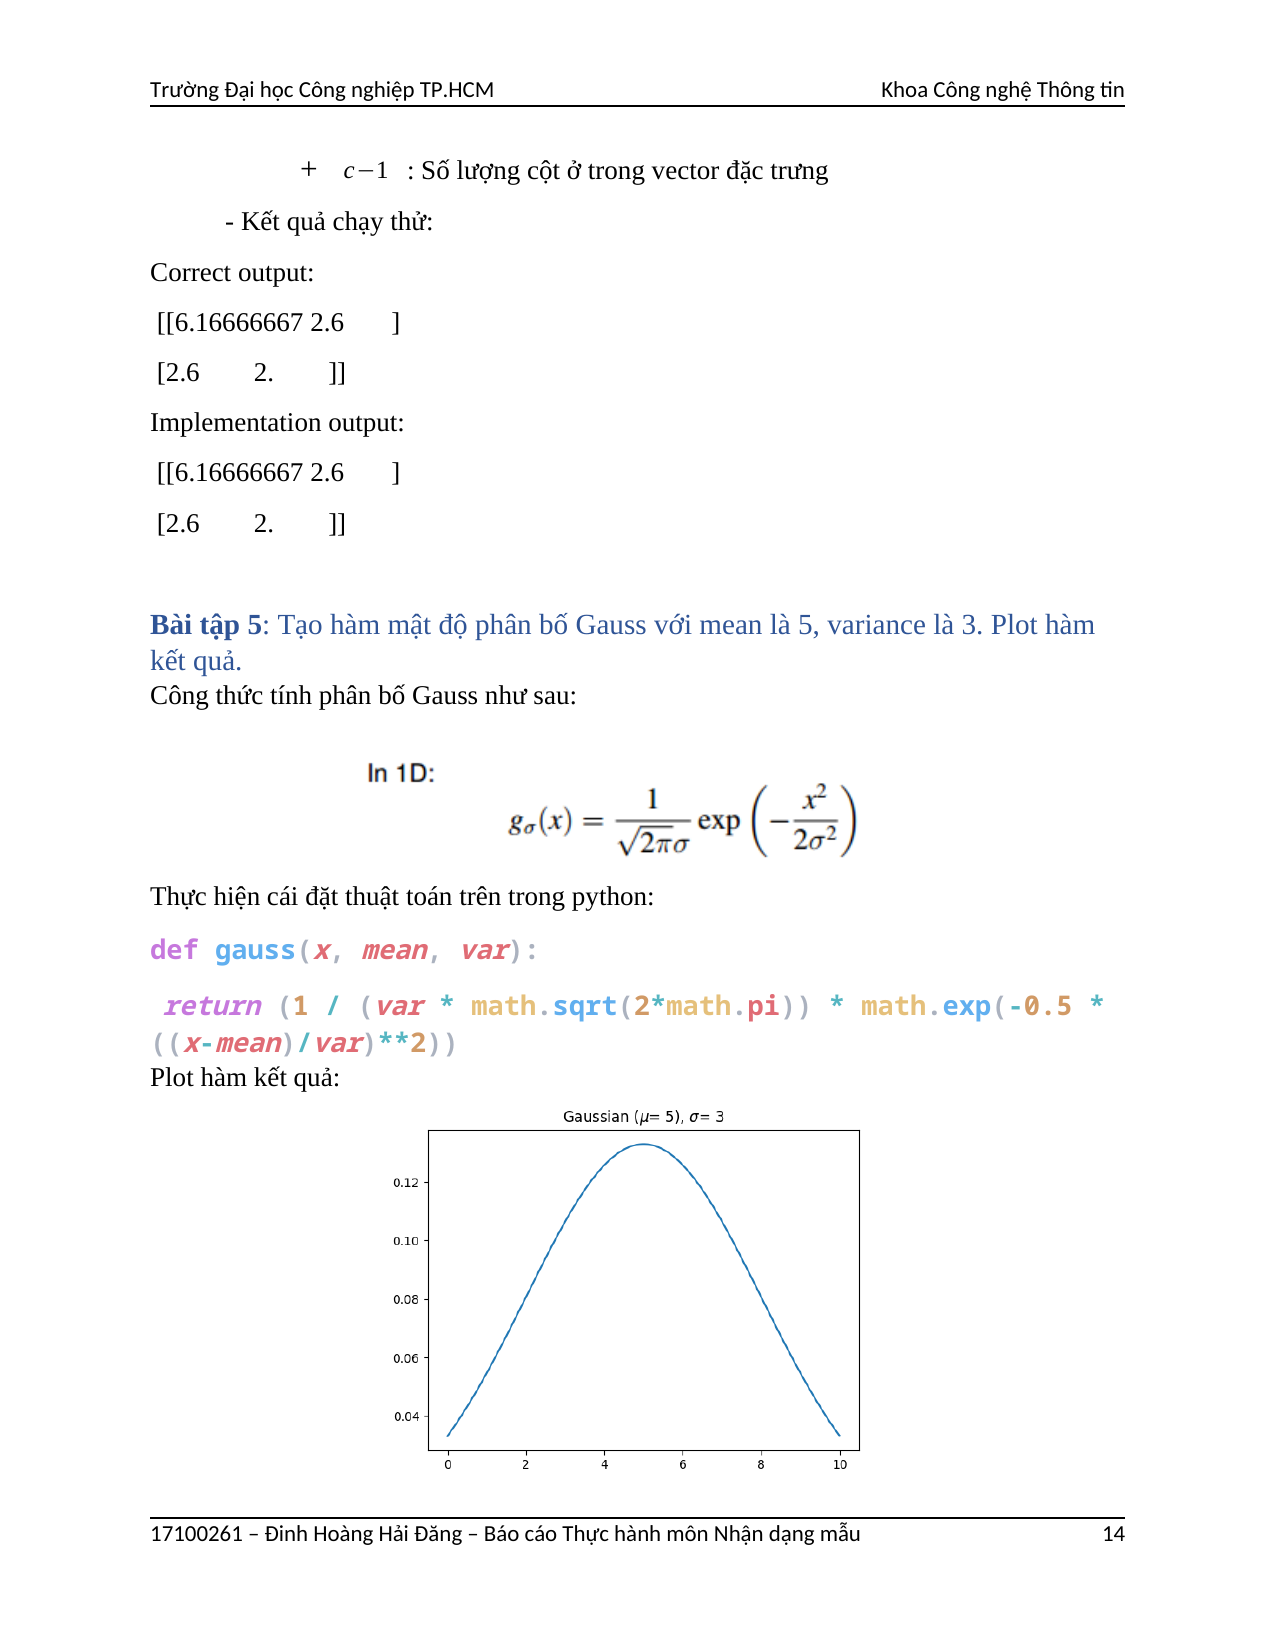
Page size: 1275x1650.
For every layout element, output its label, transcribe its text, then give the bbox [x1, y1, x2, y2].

text Công thức tính phân bố Gauss như sau: [150, 679, 1125, 711]
picture [352, 729, 923, 880]
text + : Số lượng cột ở trong vector đặc trưng [150, 150, 1125, 186]
table_header Correct output: [[6.16666667 2.6 ] [2.6 2. ]] Implementation output: [[6.16666667 2.6 ] [2.6 2. ]] [150, 256, 1125, 557]
text Thực hiện cái đặt thuật toán trên trong python: [150, 880, 1125, 911]
subtitle Bài tập 5: Tạo hàm mật độ phân bố Gauss với mean là 5, variance là 3. Plot hàm kết quả. [150, 607, 1125, 677]
table_header def gauss(x, mean, var): return (1 / (var * math.sqrt(2*math.pi)) * math.exp(-0.5 * ((x-mean)/var)**2)) [150, 930, 1125, 1061]
text Plot hàm kết quả: [150, 1061, 1125, 1092]
text - Kết quả chạy thử: [150, 205, 1125, 237]
picture [358, 1079, 914, 1496]
